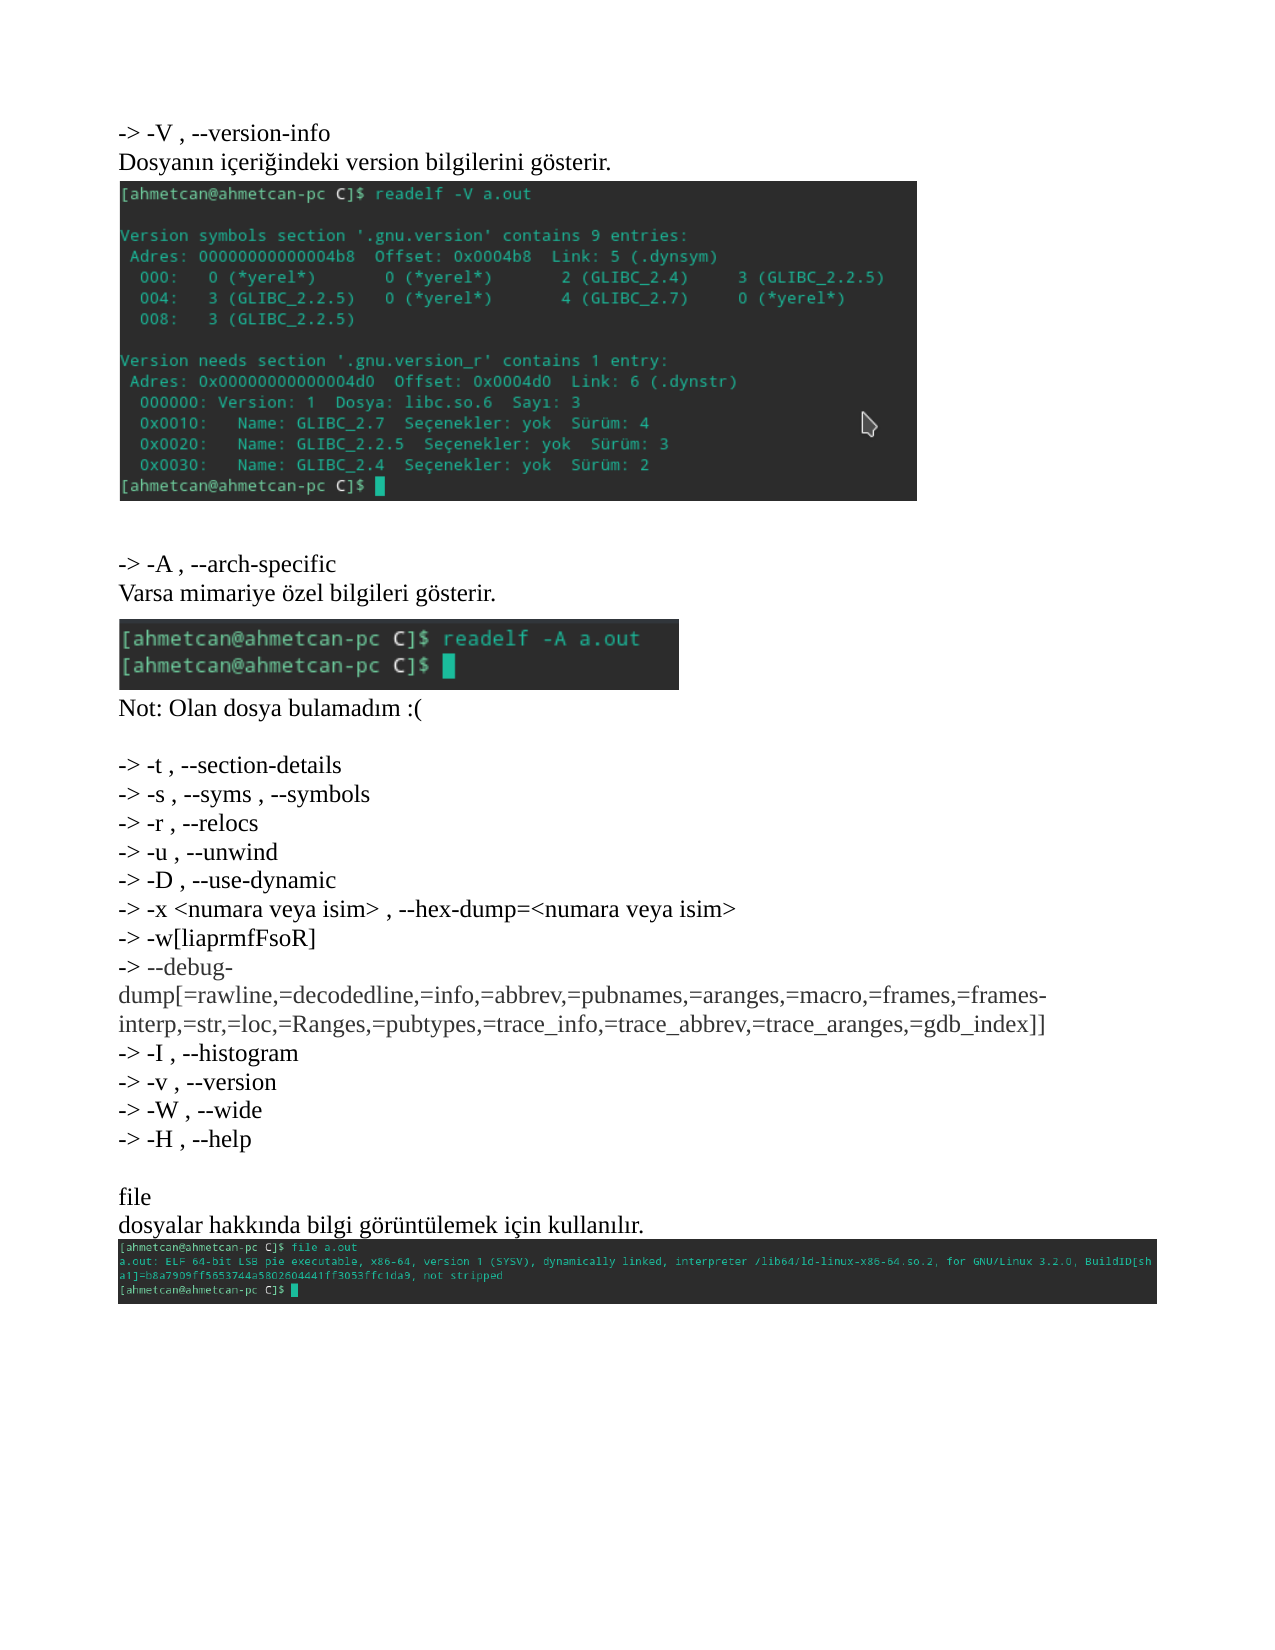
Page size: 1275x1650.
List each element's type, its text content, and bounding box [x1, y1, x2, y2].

text -> --debug-dump[=rawline,=decodedline,=info,=abbrev,=pubnames,=aranges,=macro,=frames,=frames-interp,=str,=loc,=Ranges,=pubtypes,=trace_info,=trace_abbrev,=trace_aranges,=gdb_index]] [118, 952, 1157, 1038]
text -> -x <numara veya isim> , --hex-dump=<numara veya isim> [118, 894, 1157, 923]
text -> -A , --arch-specific [118, 549, 1157, 578]
text -> -s , --syms , --symbols [118, 779, 1157, 808]
text Not: Olan dosya bulamadım :( [118, 693, 1157, 722]
text -> -W , --wide [118, 1096, 1157, 1124]
text -> -D , --use-dynamic [118, 866, 1157, 894]
text -> -r , --relocs [118, 808, 1157, 837]
picture [119, 181, 917, 501]
text -> -I , --histogram [118, 1038, 1157, 1067]
text Dosyanın içeriğindeki version bilgilerini gösterir. [118, 147, 1157, 176]
text file [118, 1182, 1157, 1211]
text Varsa mimariye özel bilgileri gösterir. [118, 578, 1157, 607]
picture [118, 1239, 1157, 1304]
text -> -w[liaprmfFsoR] [118, 923, 1157, 952]
text -> -V , --version-info [118, 118, 1157, 147]
text dosyalar hakkında bilgi görüntülemek için kullanılır. [118, 1211, 1157, 1239]
text -> -v , --version [118, 1067, 1157, 1096]
text -> -u , --unwind [118, 837, 1157, 866]
picture [119, 619, 679, 690]
text -> -t , --section-details [118, 751, 1157, 779]
text -> -H , --help [118, 1124, 1157, 1153]
